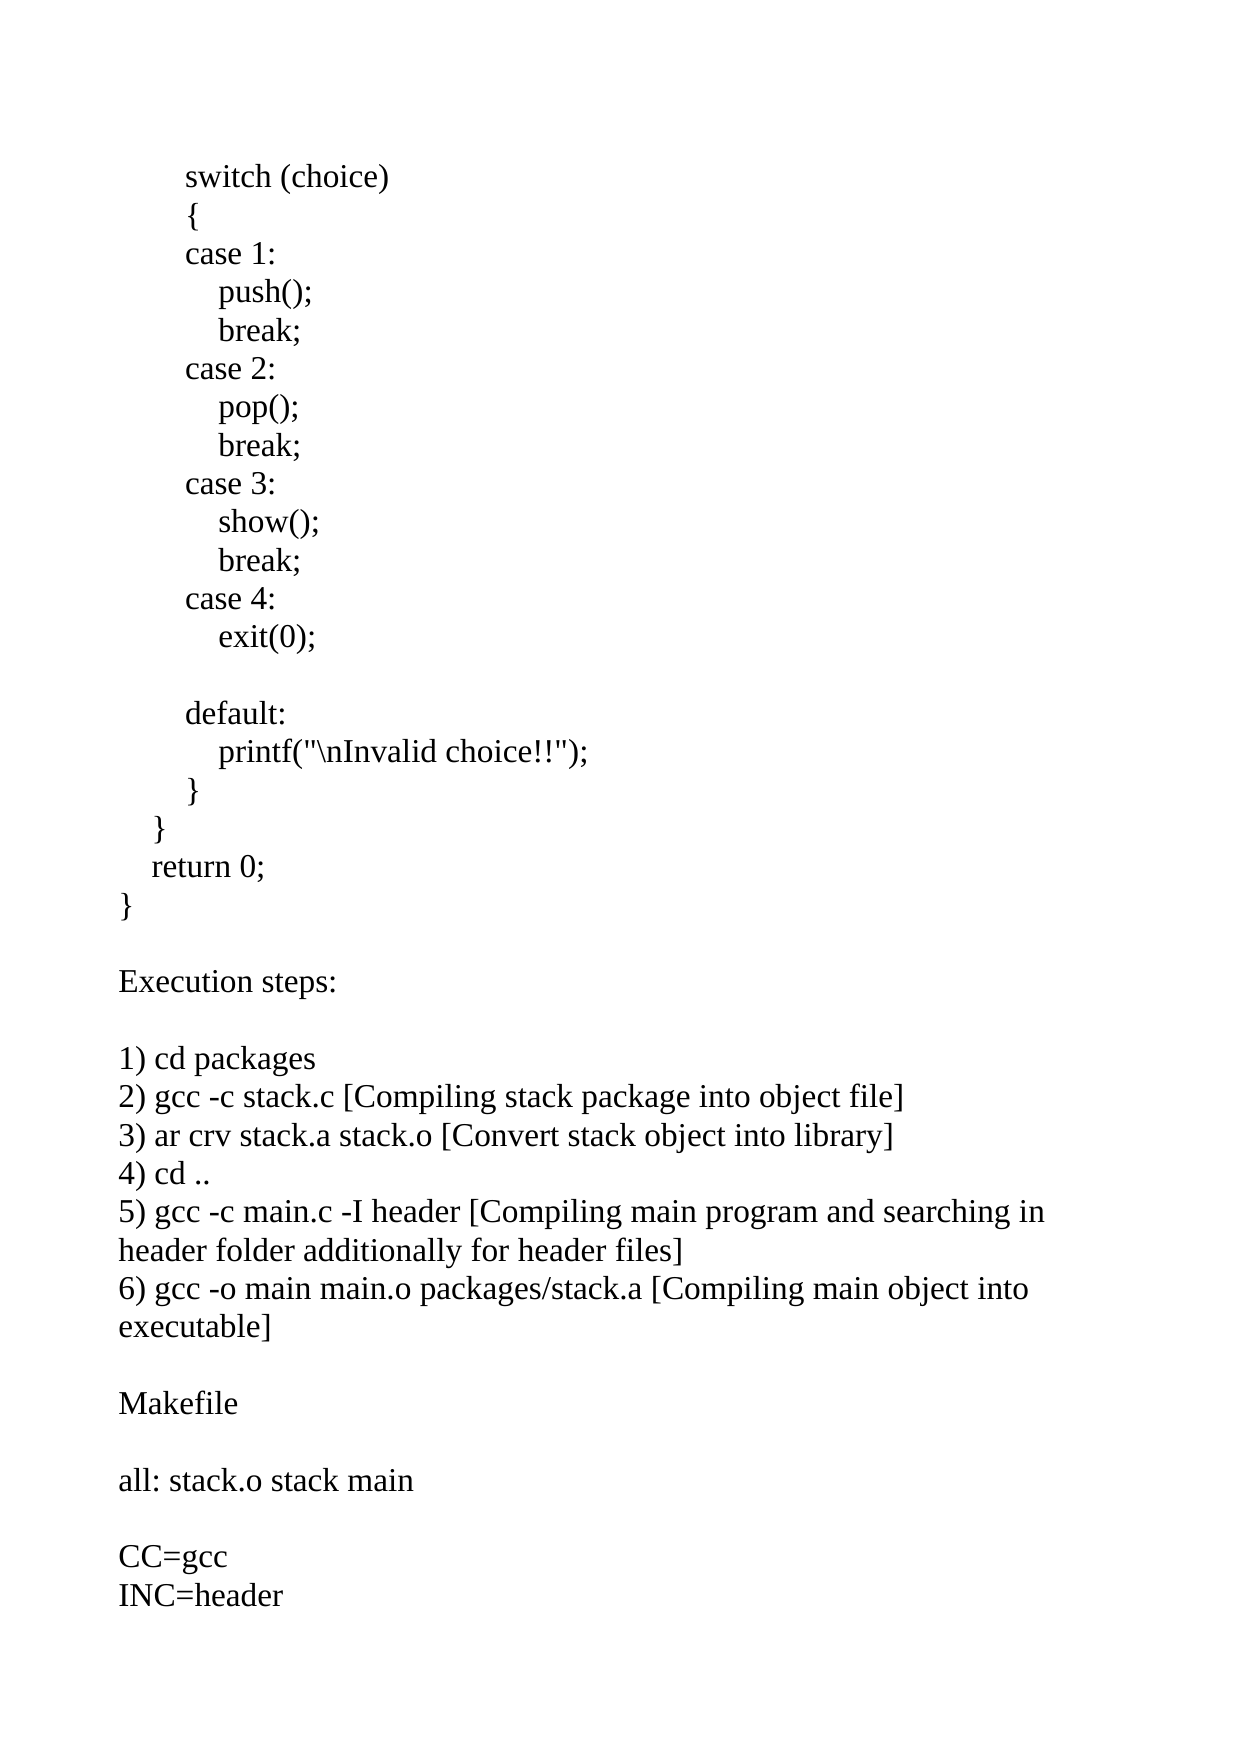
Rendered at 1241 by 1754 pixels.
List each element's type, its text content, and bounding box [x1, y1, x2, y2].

text break; [118, 310, 1122, 348]
text case 3: [118, 463, 1122, 501]
text pop(); [118, 386, 1122, 425]
text Execution steps: [118, 961, 1122, 1000]
text 6) gcc -o main main.o packages/stack.a [Compiling main object into executable] [118, 1268, 1122, 1345]
text 1) cd packages [118, 1038, 1122, 1076]
text INC=header [118, 1575, 1122, 1613]
text push(); [118, 271, 1122, 310]
text all: stack.o stack main [118, 1460, 1122, 1498]
text exit(0); [118, 616, 1122, 655]
text switch (choice) [118, 156, 1122, 195]
text default: [118, 693, 1122, 731]
text case 1: [118, 233, 1122, 271]
text case 2: [118, 348, 1122, 386]
text 3) ar crv stack.a stack.o [Convert stack object into library] [118, 1115, 1122, 1153]
text } [118, 885, 1122, 923]
text 2) gcc -c stack.c [Compiling stack package into object file] [118, 1076, 1122, 1115]
text Makefile [118, 1383, 1122, 1421]
text break; [118, 540, 1122, 578]
text printf("\nInvalid choice!!"); [118, 731, 1122, 770]
text case 4: [118, 578, 1122, 616]
text return 0; [118, 846, 1122, 885]
text 4) cd .. [118, 1153, 1122, 1191]
text show(); [118, 501, 1122, 540]
text CC=gcc [118, 1536, 1122, 1575]
text } [118, 808, 1122, 846]
text } [118, 770, 1122, 808]
text 5) gcc -c main.c -I header [Compiling main program and searching in header folder additionally for header files] [118, 1191, 1122, 1268]
text break; [118, 425, 1122, 463]
text { [118, 195, 1122, 233]
